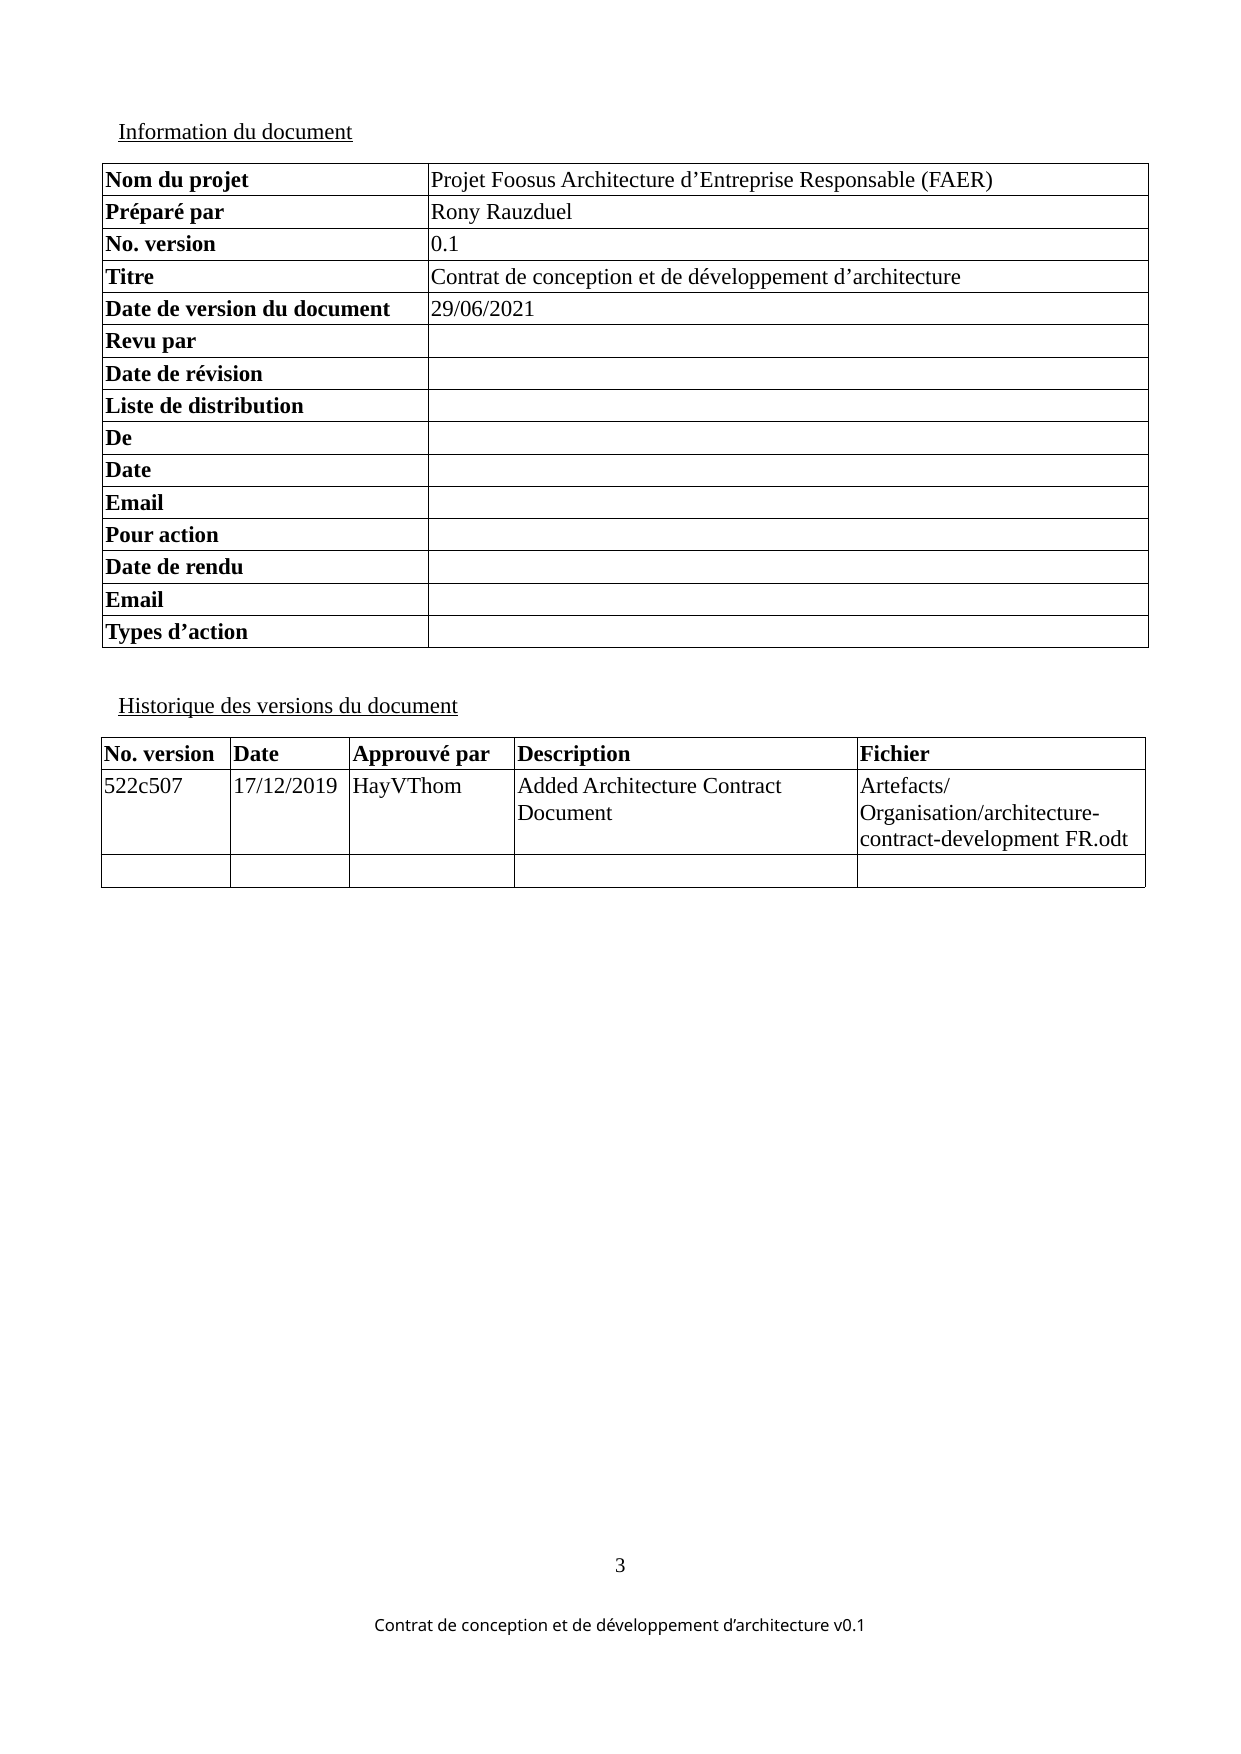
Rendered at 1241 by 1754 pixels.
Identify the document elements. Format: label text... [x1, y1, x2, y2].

table_cell Date de rendu [103, 551, 428, 583]
text Information du document [118, 118, 1122, 144]
table_cell Préparé par [103, 196, 428, 227]
table_cell [429, 519, 1148, 550]
table_cell Date de version du document [103, 293, 428, 324]
text Historique des versions du document [118, 692, 1122, 718]
table_cell [429, 325, 1148, 357]
table_cell Rony Rauzduel [429, 196, 1148, 227]
table_cell [350, 855, 514, 887]
table_cell Email [103, 584, 428, 615]
table_cell Titre [103, 261, 428, 292]
table_cell Liste de distribution [103, 390, 428, 421]
table_cell Email [103, 487, 428, 518]
table_header Fichier [858, 738, 1145, 769]
table_cell [231, 855, 349, 887]
table_cell Date de révision [103, 358, 428, 389]
table_cell 29/06/2021 [429, 293, 1148, 324]
table_cell [429, 455, 1148, 486]
table_header Nom du projet [103, 164, 428, 195]
table_cell Pour action [103, 519, 428, 550]
table_cell Contrat de conception et de développement d’architecture [429, 261, 1148, 292]
table_cell No. version [103, 229, 428, 260]
table_header Description [515, 738, 857, 769]
table_cell [429, 390, 1148, 421]
table_cell HayVThom [350, 770, 514, 854]
table_cell De [103, 422, 428, 453]
table_cell Artefacts/Organisation/architecture-contract-development FR.odt [858, 770, 1145, 854]
table_cell [102, 855, 230, 887]
table_cell Date [103, 455, 428, 486]
table_cell [515, 855, 857, 887]
table_header Approuvé par [350, 738, 514, 769]
table_cell [429, 584, 1148, 615]
table_header Date [231, 738, 349, 769]
table_cell Revu par [103, 325, 428, 357]
table_cell [858, 855, 1145, 887]
table_cell 0.1 [429, 229, 1148, 260]
table_cell Added Architecture Contract Document [515, 770, 857, 854]
table_cell [429, 616, 1148, 647]
table_cell [429, 487, 1148, 518]
table_cell Types d’action [103, 616, 428, 647]
table_cell [429, 551, 1148, 583]
table_cell 17/12/2019 [231, 770, 349, 854]
text 3 [118, 1553, 1122, 1577]
table_cell 522c507 [102, 770, 230, 854]
table_header No. version [102, 738, 230, 769]
table_cell [429, 358, 1148, 389]
table_cell [429, 422, 1148, 453]
table_header Projet Foosus Architecture d’Entreprise Responsable (FAER) [429, 164, 1148, 195]
